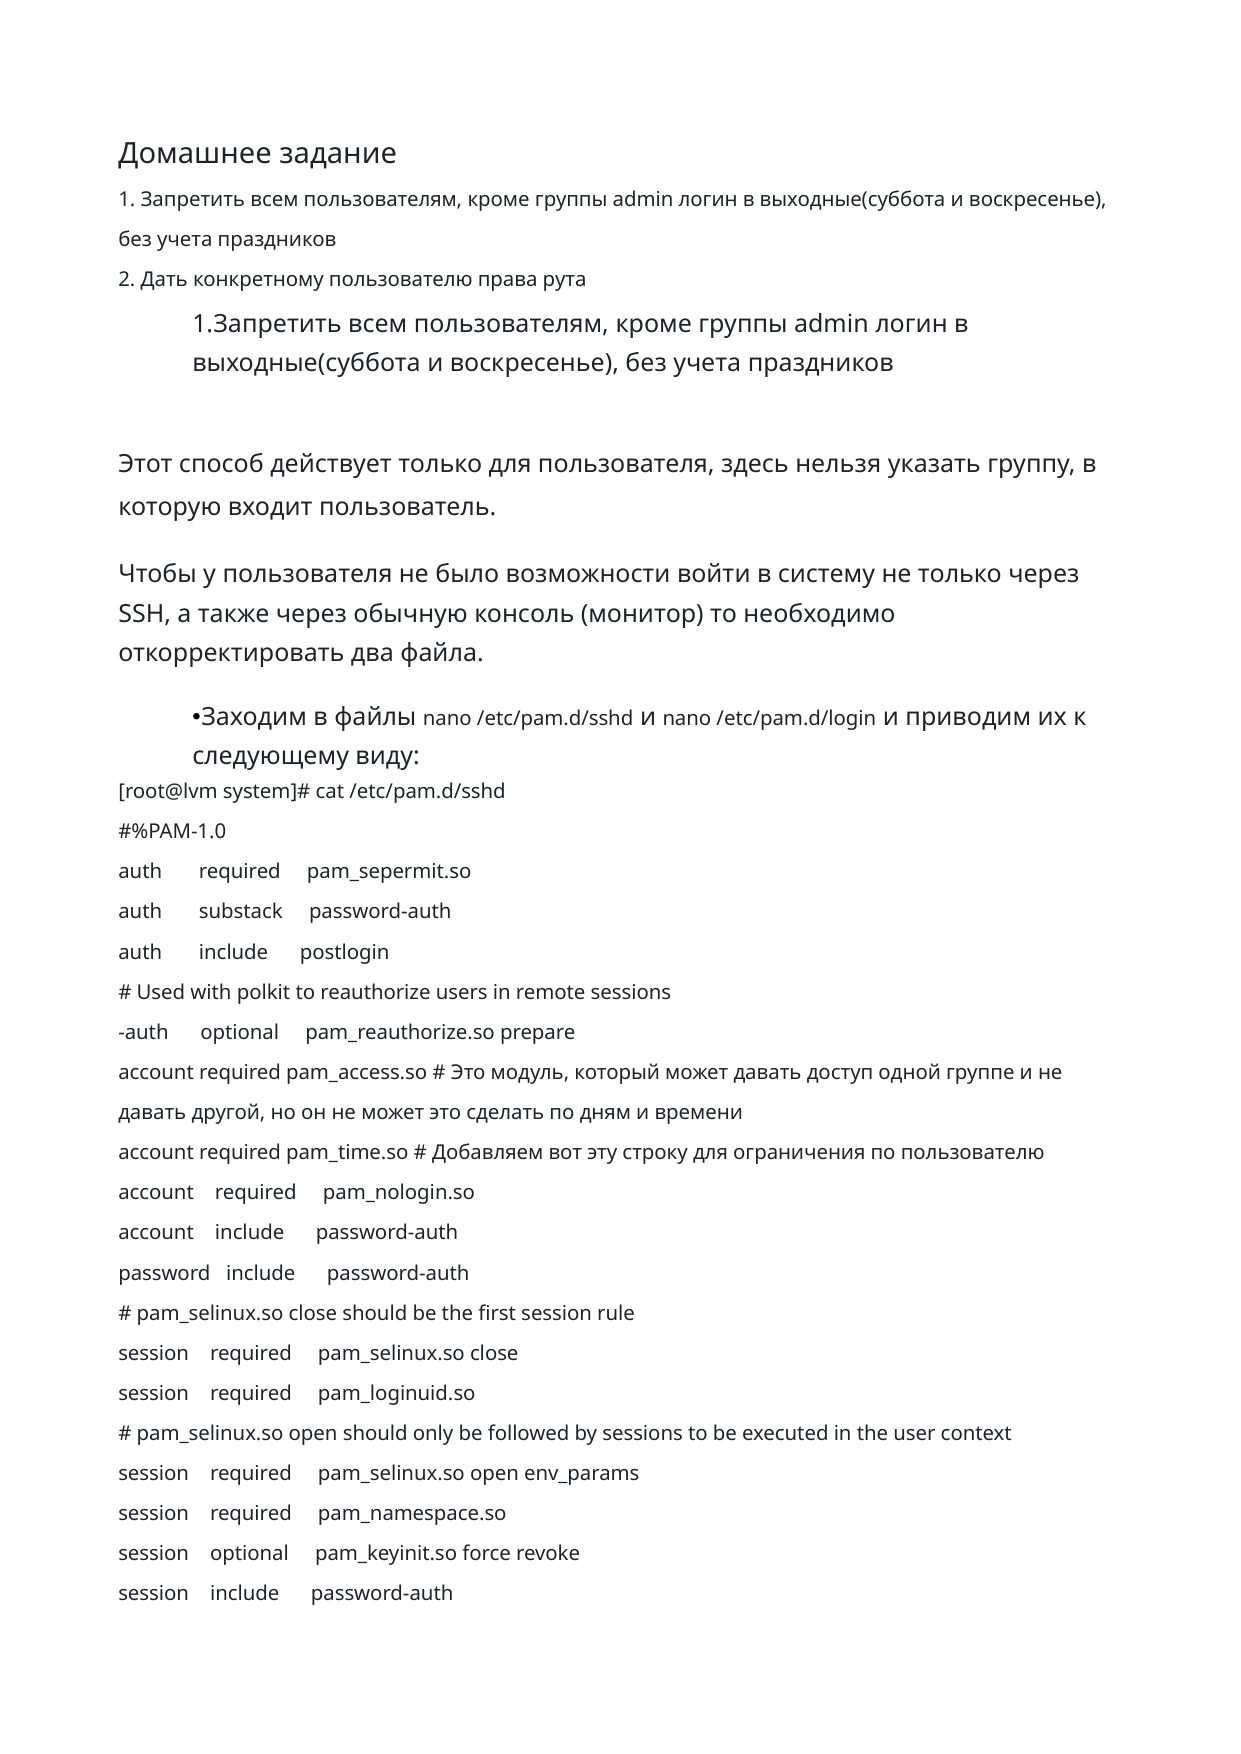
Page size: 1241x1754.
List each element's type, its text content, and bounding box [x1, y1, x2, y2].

text 2. Дать конкретному пользователю права рута [118, 265, 1122, 293]
text account required pam_nologin.so [118, 1178, 1122, 1206]
text auth substack password-auth [118, 897, 1122, 925]
text session required pam_selinux.so open env_params [118, 1459, 1122, 1486]
text #%PAM-1.0 [118, 817, 1122, 845]
text 1. Запретить всем пользователям, кроме группы admin логин в выходные(суббота и воскресенье), без учета праздников [118, 185, 1122, 253]
text session required pam_loginuid.so [118, 1378, 1122, 1406]
text session include password-auth [118, 1579, 1122, 1607]
list Запретить всем пользователям, кроме группы admin логин в выходные(суббота и воскресенье), без учета праздников [118, 305, 1122, 378]
text # pam_selinux.so close should be the first session rule [118, 1298, 1122, 1326]
text session required pam_namespace.so [118, 1499, 1122, 1526]
text account required pam_time.so # Добавляем вот эту строку для ограничения по пользователю [118, 1138, 1122, 1166]
list Заходим в файлы nano /etc/pam.d/sshd и nano /etc/pam.d/login и приводим их к следующему виду: [118, 698, 1122, 772]
text # Used with polkit to reauthorize users in remote sessions [118, 977, 1122, 1005]
text session optional pam_keyinit.so force revoke [118, 1539, 1122, 1567]
text -auth optional pam_reauthorize.so prepare [118, 1017, 1122, 1045]
text [root@lvm system]# cat /etc/pam.d/sshd [118, 777, 1122, 804]
text auth required pam_sepermit.so [118, 857, 1122, 885]
text account required pam_access.so # Это модуль, который может давать доступ одной группе и не давать другой, но он не может это сделать по дням и времени [118, 1058, 1122, 1125]
subtitle Этот способ действует только для пользователя, здесь нельзя указать группу, в которую входит пользователь. [118, 446, 1122, 523]
text # pam_selinux.so open should only be followed by sessions to be executed in the user context [118, 1418, 1122, 1446]
text account include password-auth [118, 1218, 1122, 1246]
subtitle Домашнее задание [118, 133, 1122, 172]
text password include password-auth [118, 1258, 1122, 1286]
text session required pam_selinux.so close [118, 1338, 1122, 1366]
text auth include postlogin [118, 937, 1122, 965]
text Чтобы у пользователя не было возможности войти в систему не только через SSH, а также через обычную консоль (монитор) то необходимо откорректировать два файла. [118, 556, 1122, 668]
